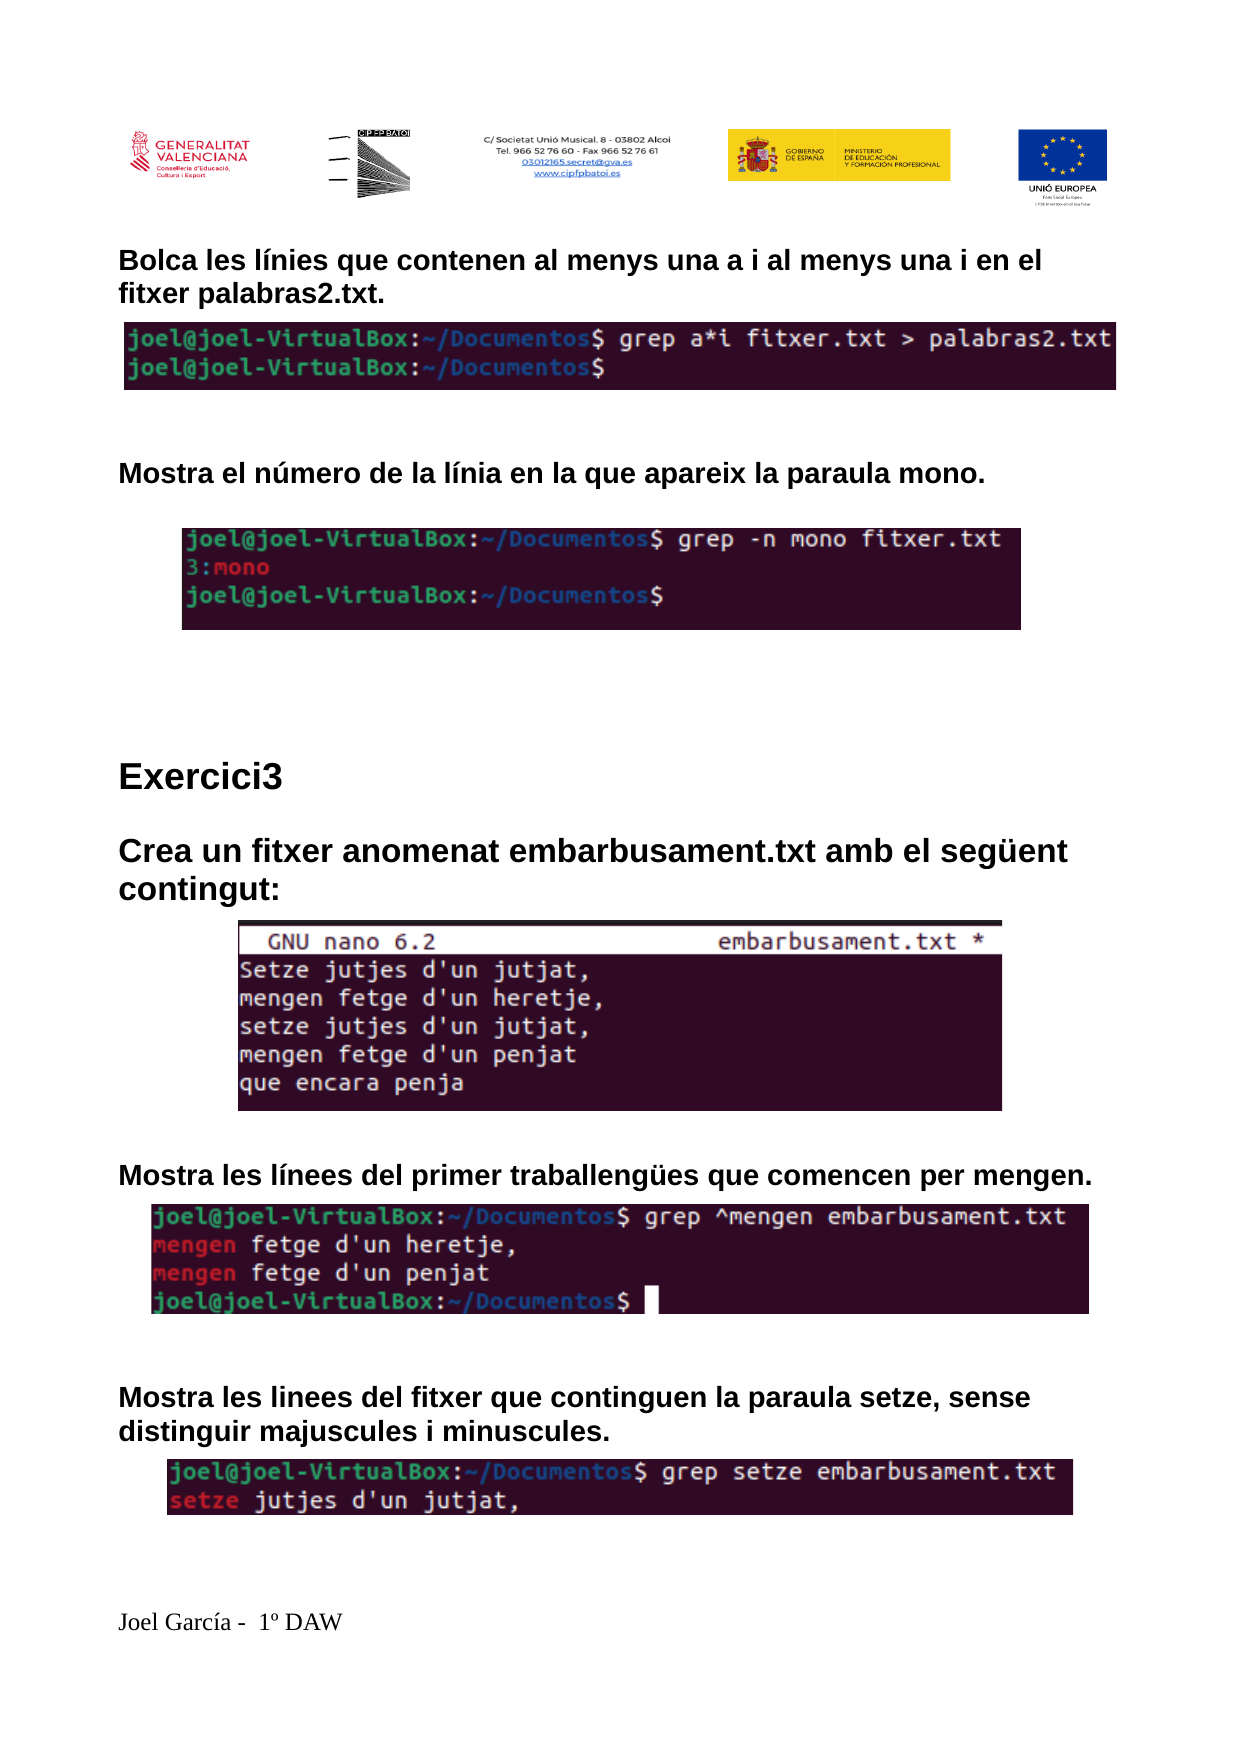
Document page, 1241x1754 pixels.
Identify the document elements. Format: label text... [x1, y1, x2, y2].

subtitle Mostra el número de la línia en la que apareix la paraula mono. [118, 456, 1122, 489]
subtitle Mostra les linees del fitxer que continguen la paraula setze, sense distinguir majuscules i minuscules. [118, 1380, 1122, 1447]
picture [238, 920, 1003, 1111]
picture [118, 118, 1118, 209]
subtitle Exercici3 [118, 754, 1122, 797]
picture [181, 528, 1021, 630]
picture [124, 322, 1117, 390]
subtitle Bolca les línies que contenen al menys una a i al menys una i en el fitxer palabras2.txt. [118, 242, 1122, 309]
subtitle Mostra les línees del primer traballengües que comencen per mengen. [118, 1158, 1122, 1192]
subtitle Crea un fitxer anomenat embarbusament.txt amb el següent contingut: [118, 831, 1122, 908]
picture [151, 1204, 1089, 1314]
picture [167, 1459, 1074, 1515]
